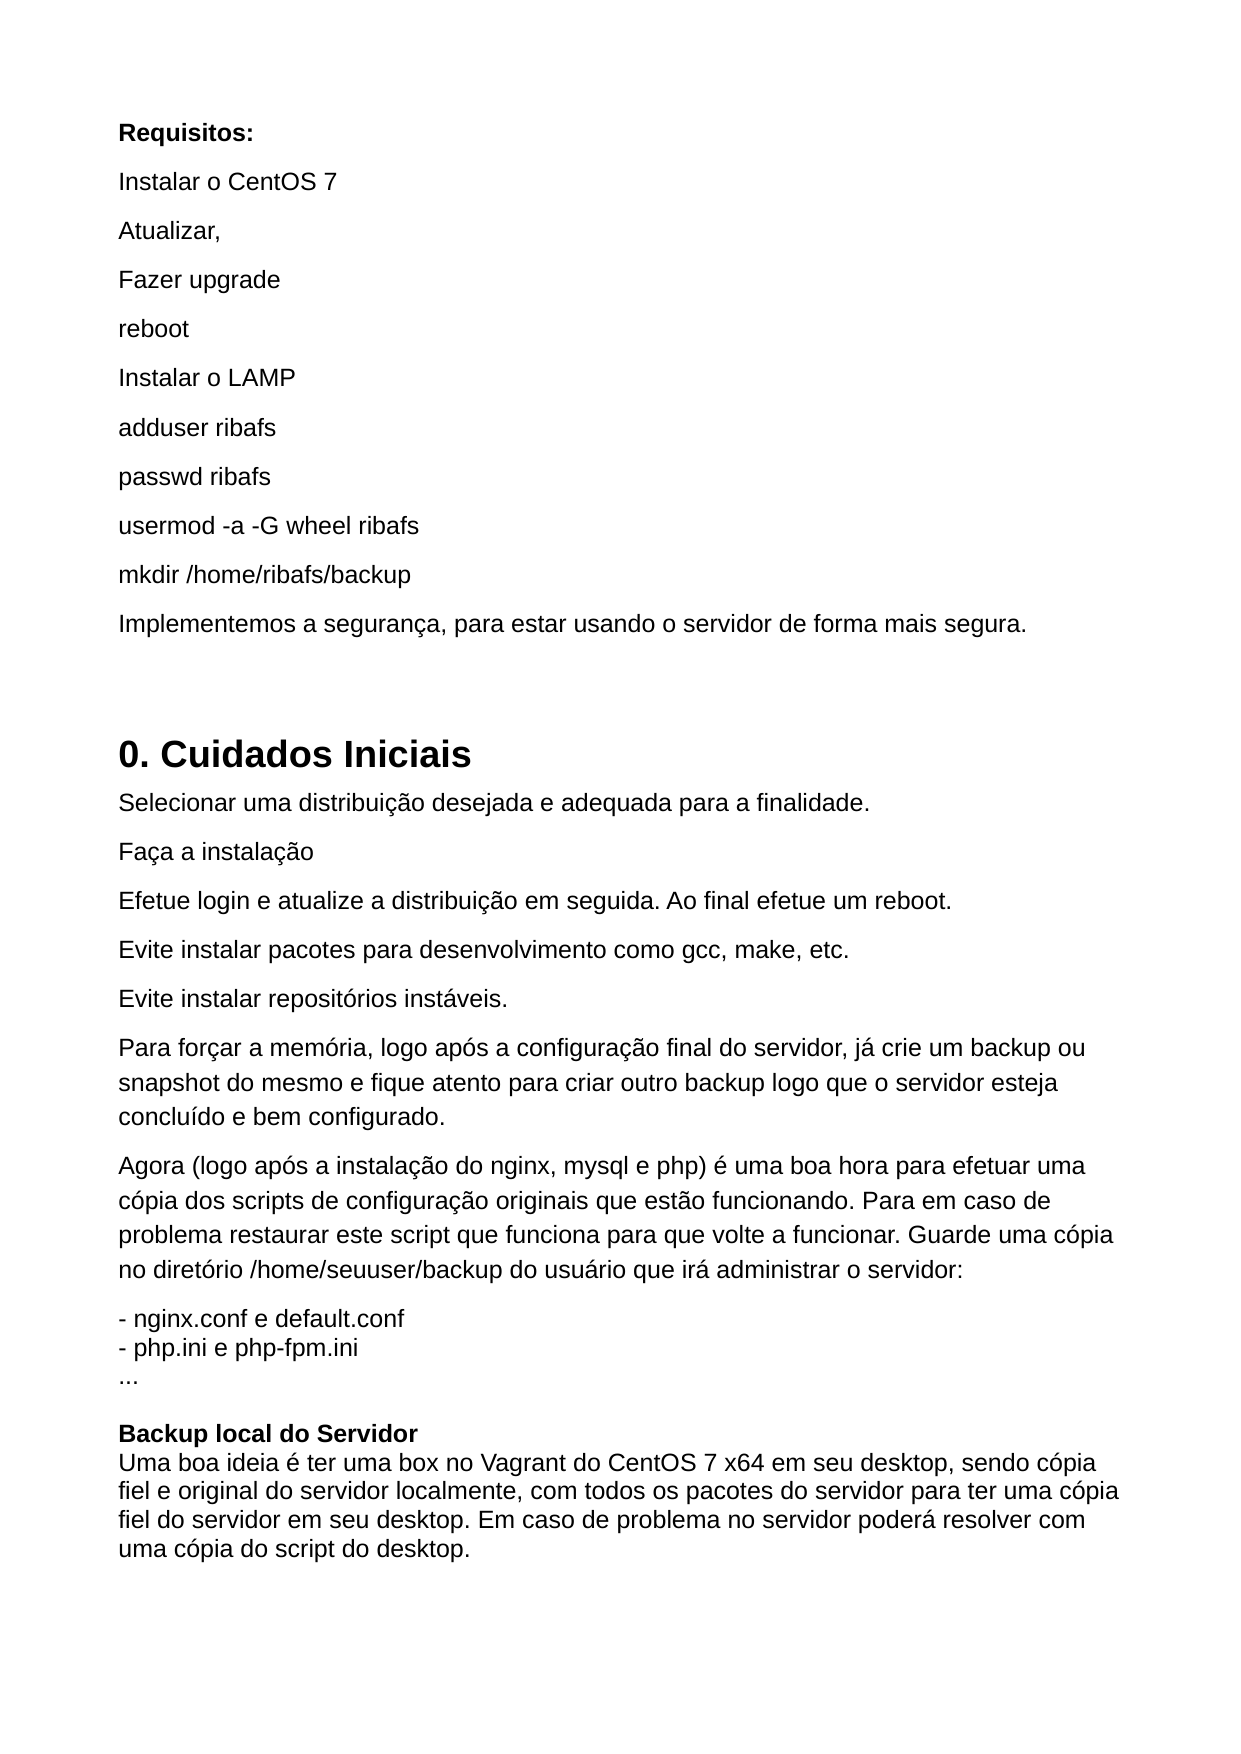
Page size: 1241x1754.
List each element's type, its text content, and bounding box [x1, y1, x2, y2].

text Agora (logo após a instalação do nginx, mysql e php) é uma boa hora para efetuar uma cópia dos scripts de configuração originais que estão funcionando. Para em caso de problema restaurar este script que funciona para que volte a funcionar. Guarde uma cópia no diretório /home/seuuser/backup do usuário que irá administrar o servidor: [118, 1151, 1122, 1283]
text Faça a instalação [118, 837, 1122, 866]
text Atualizar, [118, 216, 1122, 245]
text Backup local do Servidor [118, 1419, 1122, 1448]
text Requisitos: [118, 118, 1122, 147]
text reboot [118, 314, 1122, 343]
text usermod -a -G wheel ribafs [118, 511, 1122, 539]
text ... [118, 1361, 1122, 1390]
text Efetue login e atualize a distribuição em seguida. Ao final efetue um reboot. [118, 886, 1122, 915]
text Para forçar a memória, logo após a configuração final do servidor, já crie um backup ou snapshot do mesmo e fique atento para criar outro backup logo que o servidor esteja concluído e bem configurado. [118, 1033, 1122, 1131]
text Instalar o LAMP [118, 363, 1122, 392]
subtitle 0. Cuidados Iniciais [118, 732, 1122, 776]
text Uma boa ideia é ter uma box no Vagrant do CentOS 7 x64 em seu desktop, sendo cópia fiel e original do servidor localmente, com todos os pacotes do servidor para ter uma cópia fiel do servidor em seu desktop. Em caso de problema no servidor poderá resolver com uma cópia do script do desktop. [118, 1448, 1122, 1563]
text - nginx.conf e default.conf [118, 1304, 1122, 1333]
text passwd ribafs [118, 462, 1122, 490]
text - php.ini e php-fpm.ini [118, 1333, 1122, 1361]
text Fazer upgrade [118, 265, 1122, 294]
text Instalar o CentOS 7 [118, 167, 1122, 196]
text mkdir /home/ribafs/backup [118, 560, 1122, 588]
text Evite instalar pacotes para desenvolvimento como gcc, make, etc. [118, 935, 1122, 964]
text Evite instalar repositórios instáveis. [118, 984, 1122, 1013]
text Implementemos a segurança, para estar usando o servidor de forma mais segura. [118, 609, 1122, 637]
text adduser ribafs [118, 412, 1122, 441]
text Selecionar uma distribuição desejada e adequada para a finalidade. [118, 788, 1122, 817]
